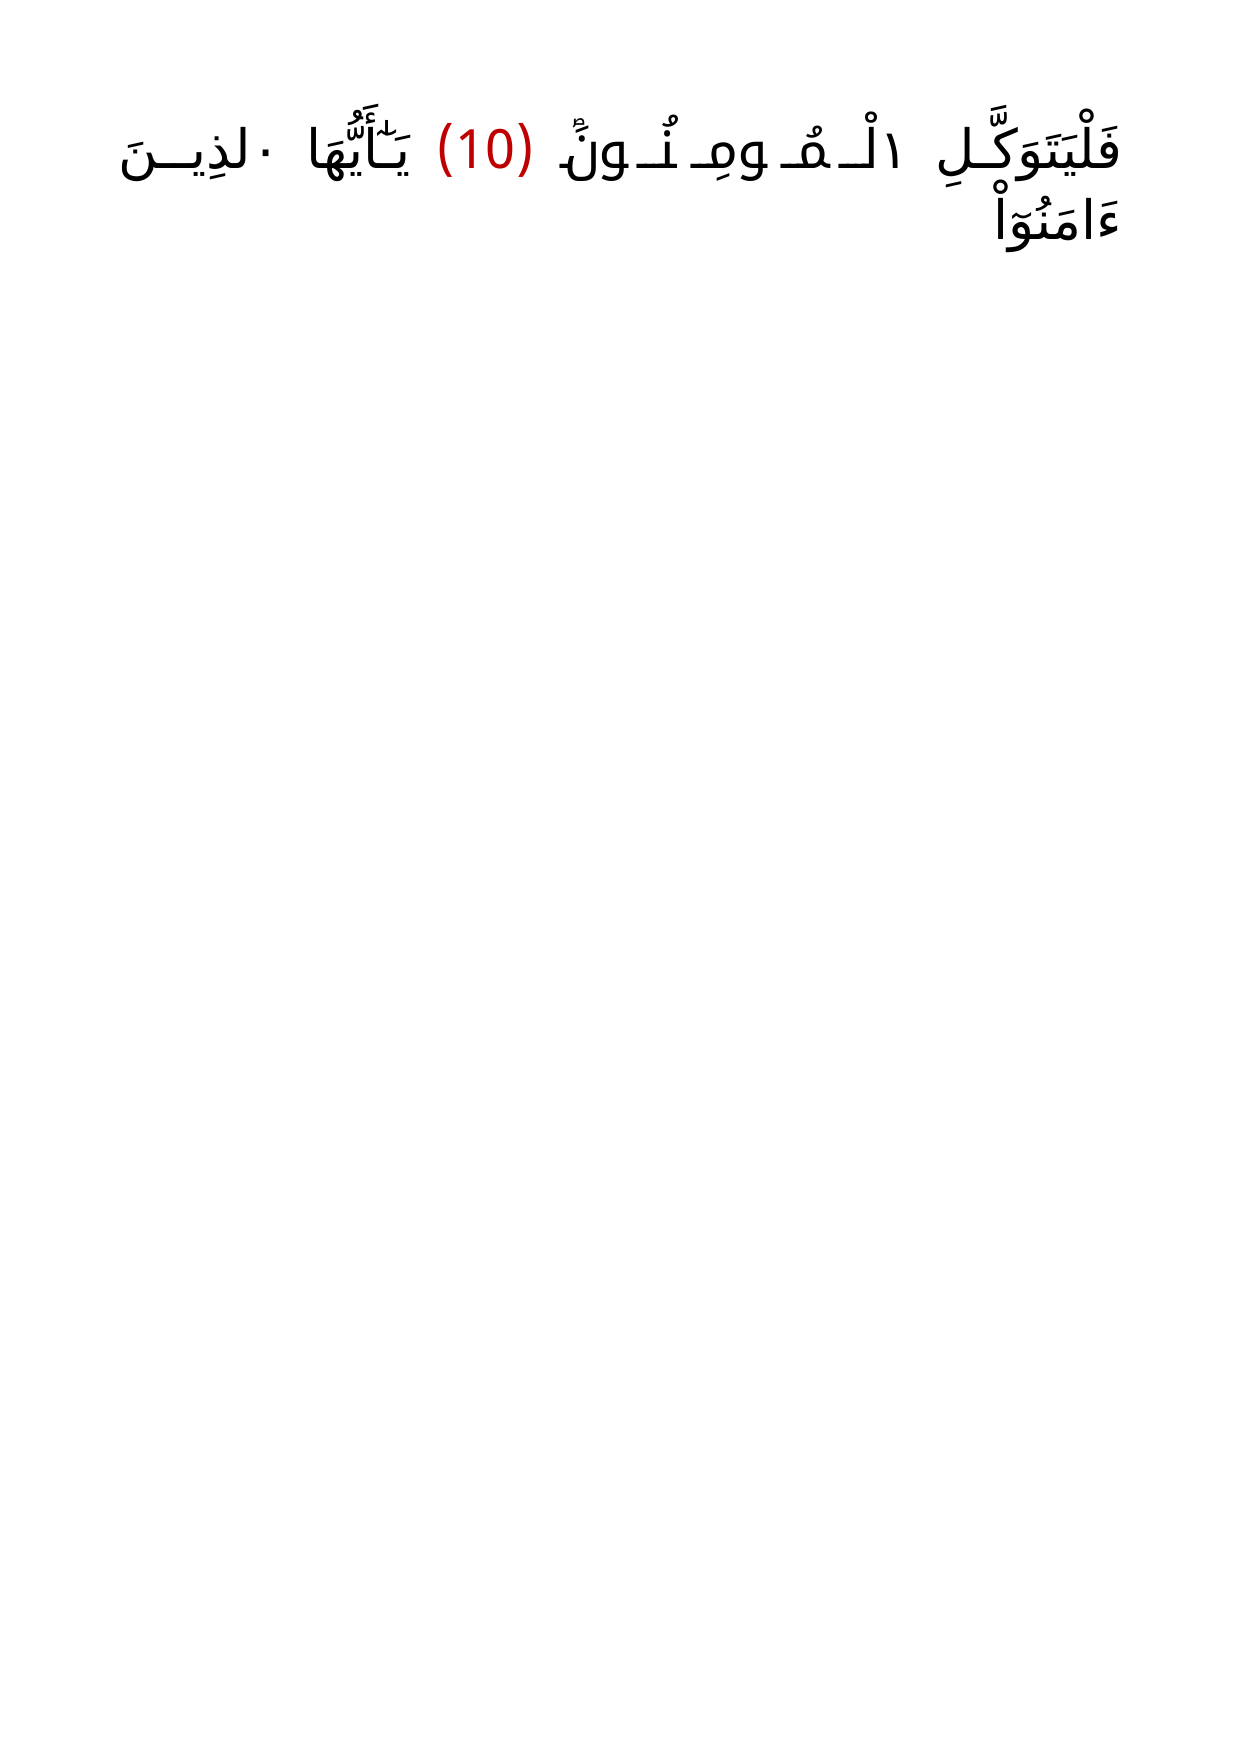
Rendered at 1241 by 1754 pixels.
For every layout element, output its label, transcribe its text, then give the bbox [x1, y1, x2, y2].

text فَيُنَبِّيؖهُم بِمَا عَمِلُوٓاْؐ أَحْصۭيٰهُ ۴للَّهُ وَنَسُوهُؐ وَاللَّهُ عَلَــيٰ كُلِّ شَيْءٍ شَهِيد٘ؐ (6) اَلَمْ تَرَ أَنَّ ۰للَّهَ يَعْلَمُ مَا فِى ۱لسَّمَـٰوَ؛تِ وَمَا فِى ۱لاَرْضضضِؐ مَا يَكُونُ مِن نَّجْوۭيٰ ثَـچَثَةٖ اِلاَّ هُوَ رَابِعُهُمْ وَلاَ خَمْسَةٖ اِلاَّ هُوَ سَادِسُهُمْ وَلآَ أَدْنۭيٰ مِن ذَ؛لِــكَ وَلآَ أَكْثَرَ إِلاَّ هُوَ مَعَهُمُ; أَيْــنَ مَا كَانُواْؐ ثُمَّ يُنَبِّيؖهُم بِمَا عَمِلُواْ يَوْمَ ۰لْقِيَـٰمَةِؐ إِنَّ ۰للَّهَ بِكُــلّۣ شَيْءٖ عَلِيم٘ؐ (7) ® اَلَمْ تَرَ إِلَــي ۰لذِينَ نُهُواْ عَـنِ ۱ڤنَّجْوۭيٰ ثُمَّ يَعُودُونَ لِمَا نُهُواْ عَنْهُ وَيَتَنَـٰجَوْنَ بِالِاثْمِ وَالْعُدْوَ؛نِ وَمَعْصِيَتِ ۱لرَّسُولِؐ وَإِذَا جَآءُوكككَ حَيَّوْكككَ بِمَا لَمْ يُحَيِّــكَ بِهِ ۱للَّهُ وَيَقُولُونَ فِىٓ أَنفُسِهِمْ لَوْلاَ يُعَذِّبُنَا ۰للَّهُ بِمَا نَقُولُؐ حَسْبُهُمْ جَهَنَّمُؐ يَصْلَوْنَهَاؐ فَبِيــسَ ۰لْمَصِيرُؐ (8) يَـٰٓأَيُّهَا ۰لذِيــنَ ءَامَنُوٓاْ إِذَا تَنَـٰجَيْتُمْ فَلاَ تَتَنَـٰجَوْاْ بِالِاثْمِ وَالْعُدْوَ؛نِ وَمَعْصِيَتِ ۱لرَّسُولِؐ وَتَنَـٰجَوْاْ بِالْبِرّۣ وَالتَّقْوۭيٰؐ وَاتَّقُواْ ۴للَّهَ ۰ﻟـذِىٓ إِلَيْهِ تُحْشَرُونَؐ (9) إِنَّمَا ۰لنَّجْوۭيٰ مِــنَ ۰لشَّيْطَـٰنِ ڤِيُحْزۣنَ ۰لذِيــنَ ءَامَنُواْ وَلَيْسَ بِضَآرّۣهِمْ شَيْـٔاٗ اِلاَّ بِإِذْنِ ۱للَّهِؐ وَعَلَــي ۰للَّهِ فَلْيَتَوَكَّـلِ ۱لْمُومِنُونَؐ (10) يَـٰٓأَيُّهَا ۰لذِيــنَ ءَامَنُوٓاْ [118, 118, 1122, 261]
